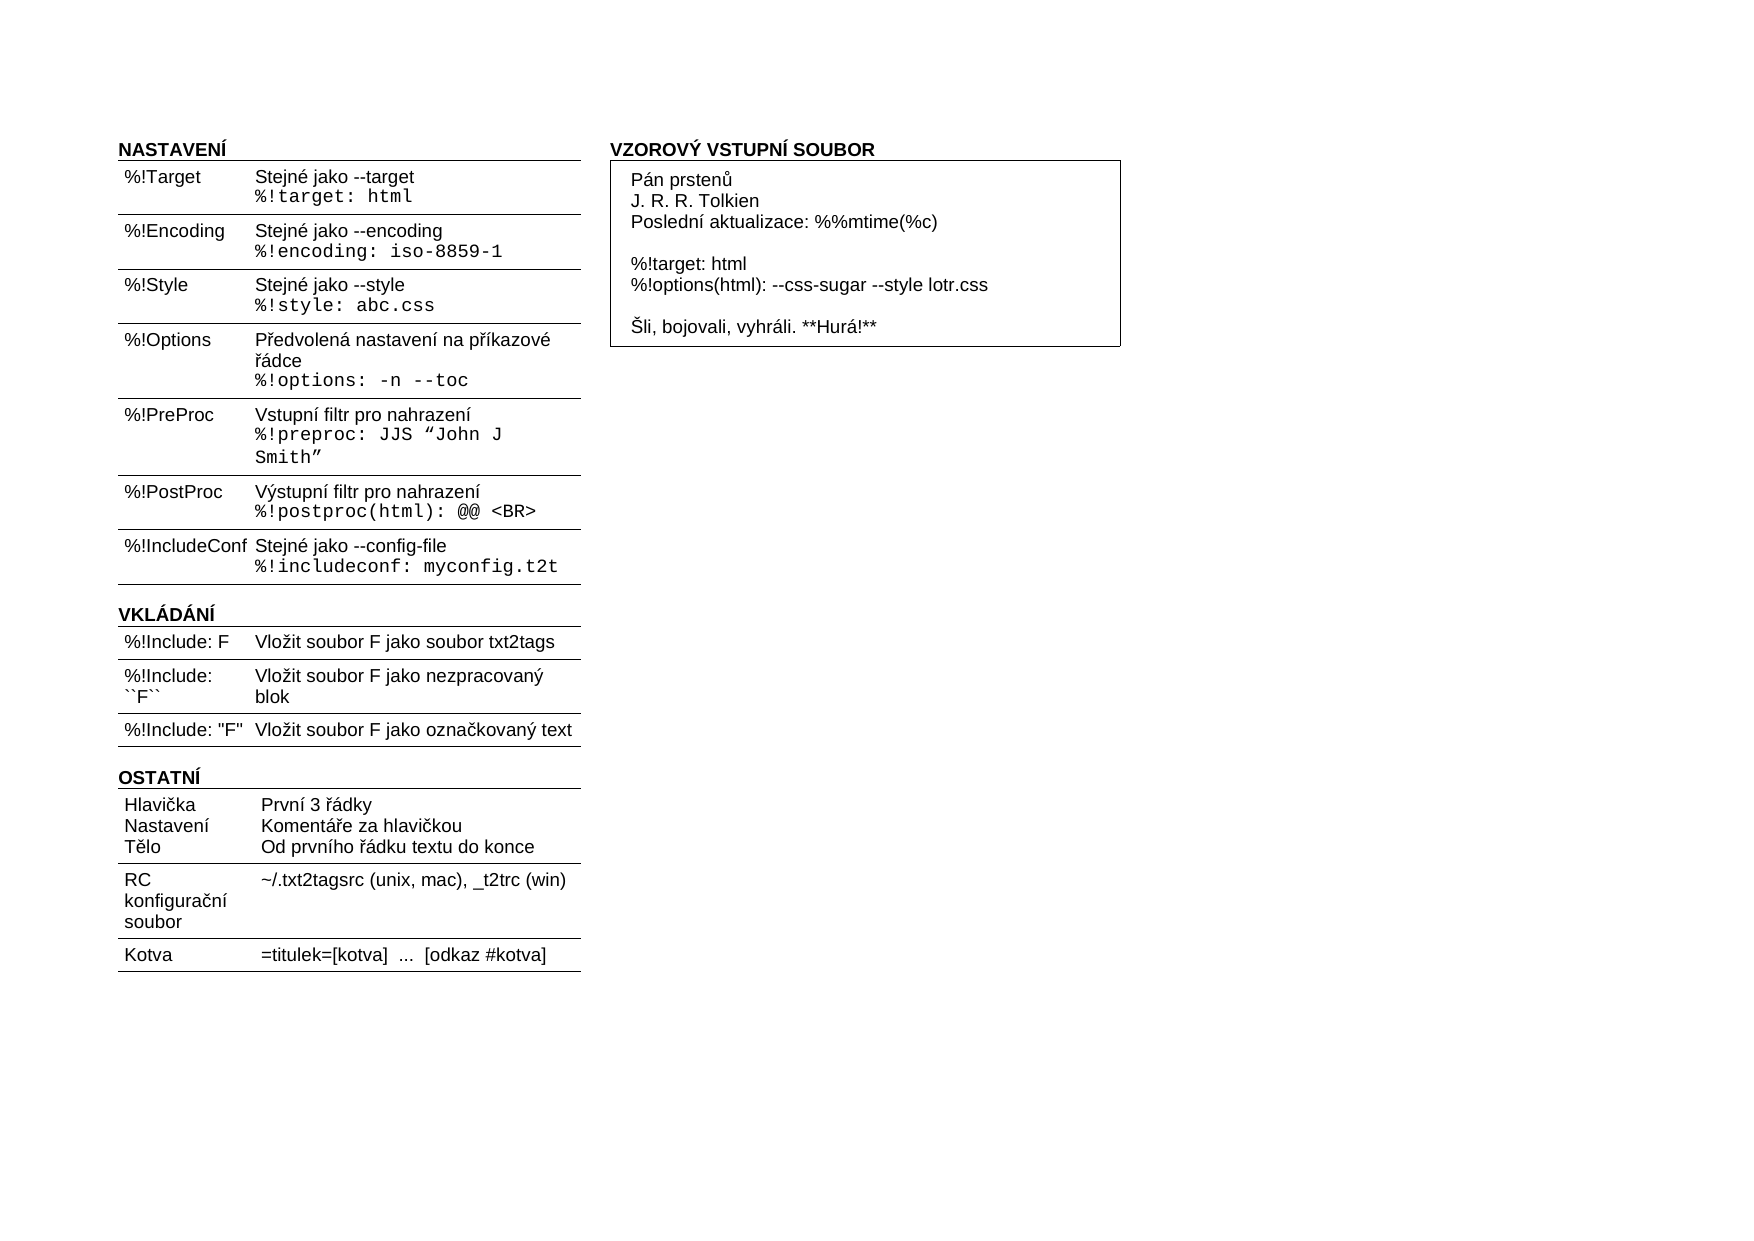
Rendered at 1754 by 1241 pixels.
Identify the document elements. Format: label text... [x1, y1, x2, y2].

table_cell %!PreProc [118, 399, 249, 475]
table_cell Předvolená nastavení na příkazové řádce %!options: -n --toc [249, 324, 581, 398]
table_cell Hlavička Nastavení Tělo [118, 789, 255, 863]
table_cell RC konfigurační soubor [118, 864, 255, 938]
table_cell Stejné jako --style %!style: abc.css [249, 270, 581, 323]
table_cell Stejné jako --config-file %!includeconf: myconfig.t2t [249, 530, 581, 584]
table_cell Stejné jako --target %!target: html [249, 161, 581, 214]
table_cell Stejné jako --encoding %!encoding: iso-8859-1 [249, 215, 581, 269]
table_cell %!IncludeConf [118, 530, 249, 584]
table_cell %!Include: ``F`` [118, 660, 249, 713]
table_cell První 3 řádky Komentáře za hlavičkou Od prvního řádku textu do konce [255, 789, 581, 863]
table_header VZOROVÝ VSTUPNÍ SOUBOR [610, 139, 1120, 160]
table_cell %!PostProc [118, 476, 249, 529]
table_cell %!Options [118, 324, 249, 398]
table_cell Vložit soubor F jako označkovaný text [249, 714, 581, 746]
table_cell Vložit soubor F jako nezpracovaný blok [249, 660, 581, 713]
table_cell Kotva [118, 939, 255, 971]
table_cell %!Style [118, 270, 249, 323]
table_header NASTAVENÍ [118, 139, 581, 160]
table_cell ~/.txt2tagsrc (unix, mac), _t2trc (win) [255, 864, 581, 938]
table_cell Vložit soubor F jako soubor txt2tags [249, 627, 581, 659]
table_cell Pán prstenů J. R. R. Tolkien Poslední aktualizace: %%mtime(%c) %!target: html %!options(html): --css-sugar --style lotr.css Šli, bojovali, vyhráli. **Hurá!** [611, 161, 1120, 346]
table_cell %!Encoding [118, 215, 249, 269]
table_cell %!Include: F [118, 627, 249, 659]
table_cell %!Include: ''F'' [118, 714, 249, 746]
table_cell Vstupní filtr pro nahrazení %!preproc: JJS “John J Smith” [249, 399, 581, 475]
table_cell =titulek=[kotva] ... [odkaz #kotva] [255, 939, 581, 971]
table_header VKLÁDÁNÍ [118, 605, 581, 626]
table_header OSTATNÍ [118, 767, 581, 788]
table_cell Výstupní filtr pro nahrazení %!postproc(html): @@ <BR> [249, 476, 581, 529]
table_cell %!Target [118, 161, 249, 214]
